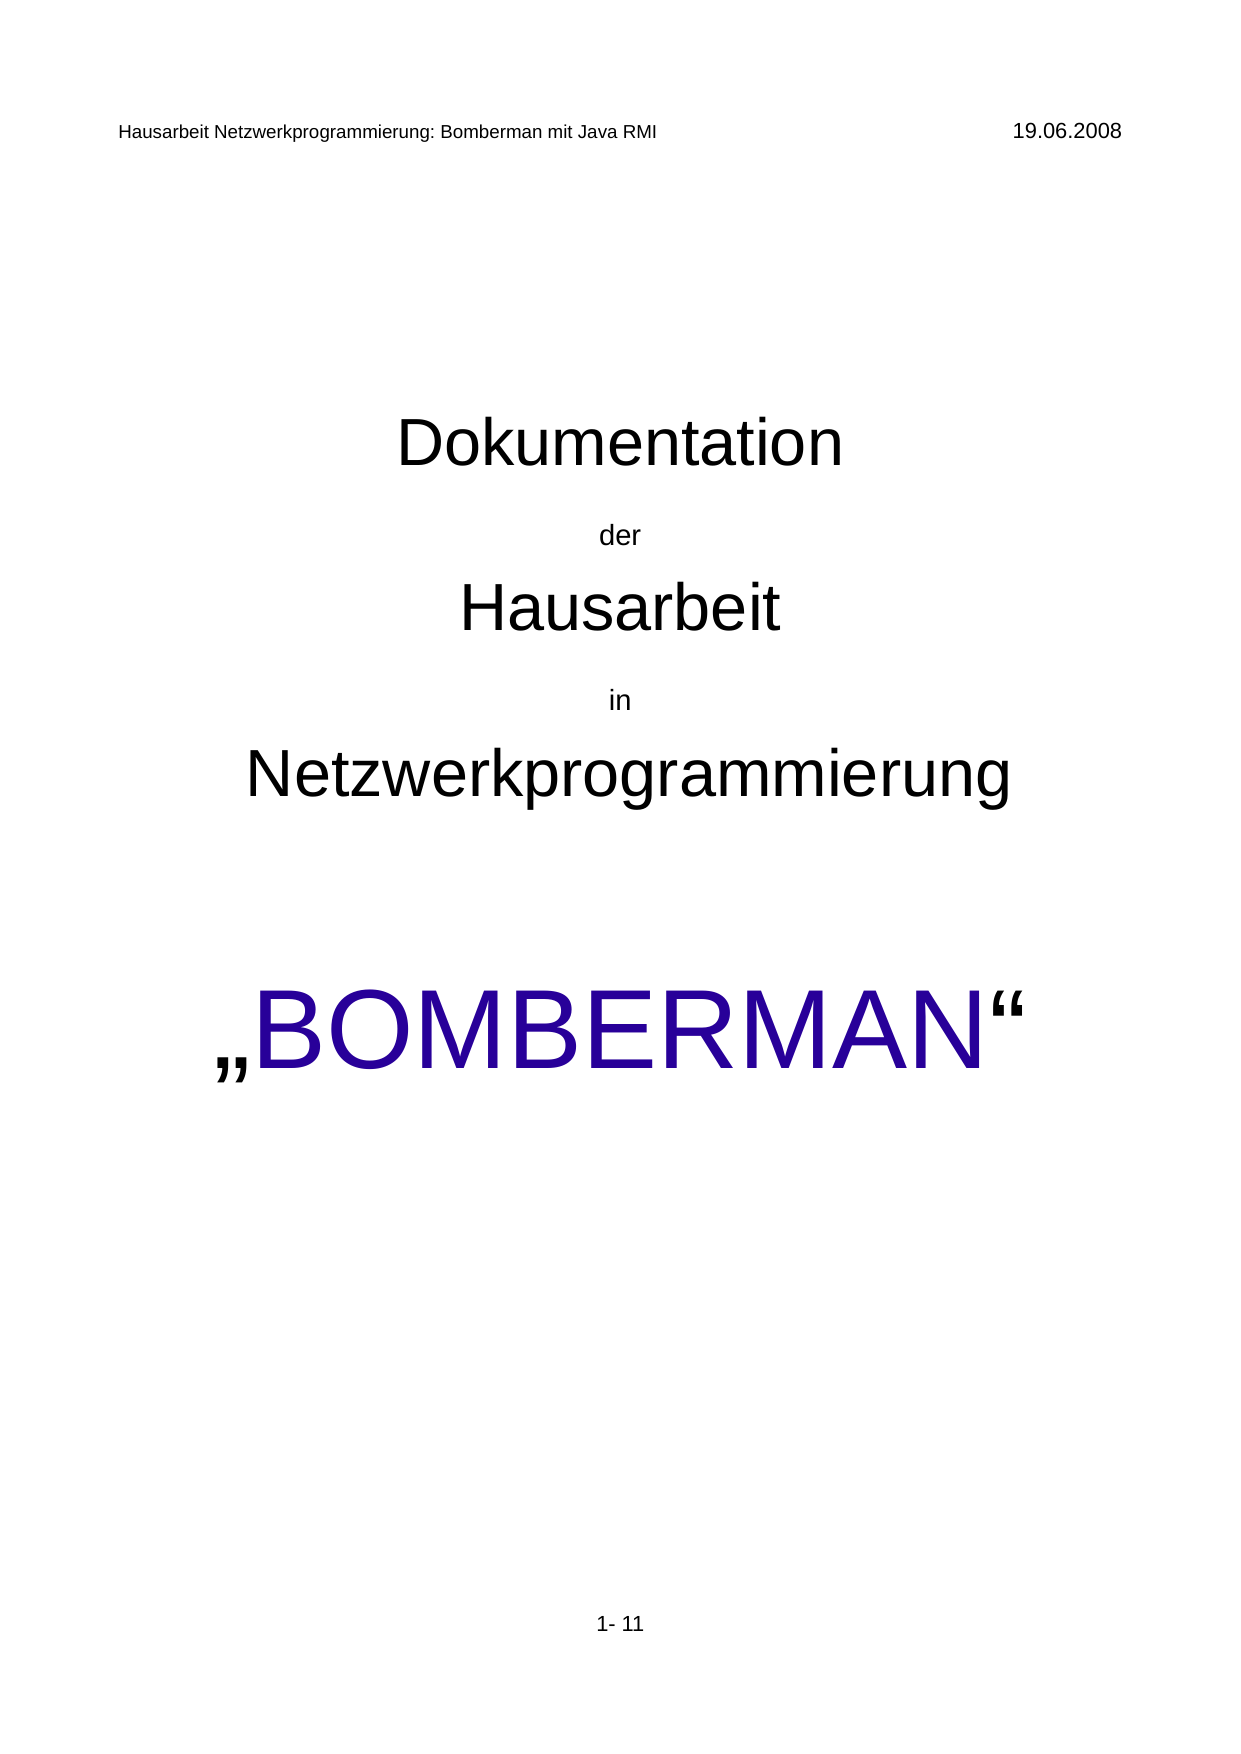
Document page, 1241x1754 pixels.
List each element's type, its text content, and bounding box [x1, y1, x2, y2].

text Netzwerkprogrammierung [118, 733, 1122, 810]
text Dokumentation [118, 403, 1122, 479]
text in [118, 683, 1122, 717]
text der [118, 518, 1122, 551]
text „BOMBERMAN“ [118, 963, 1122, 1093]
text Hausarbeit [118, 568, 1122, 645]
